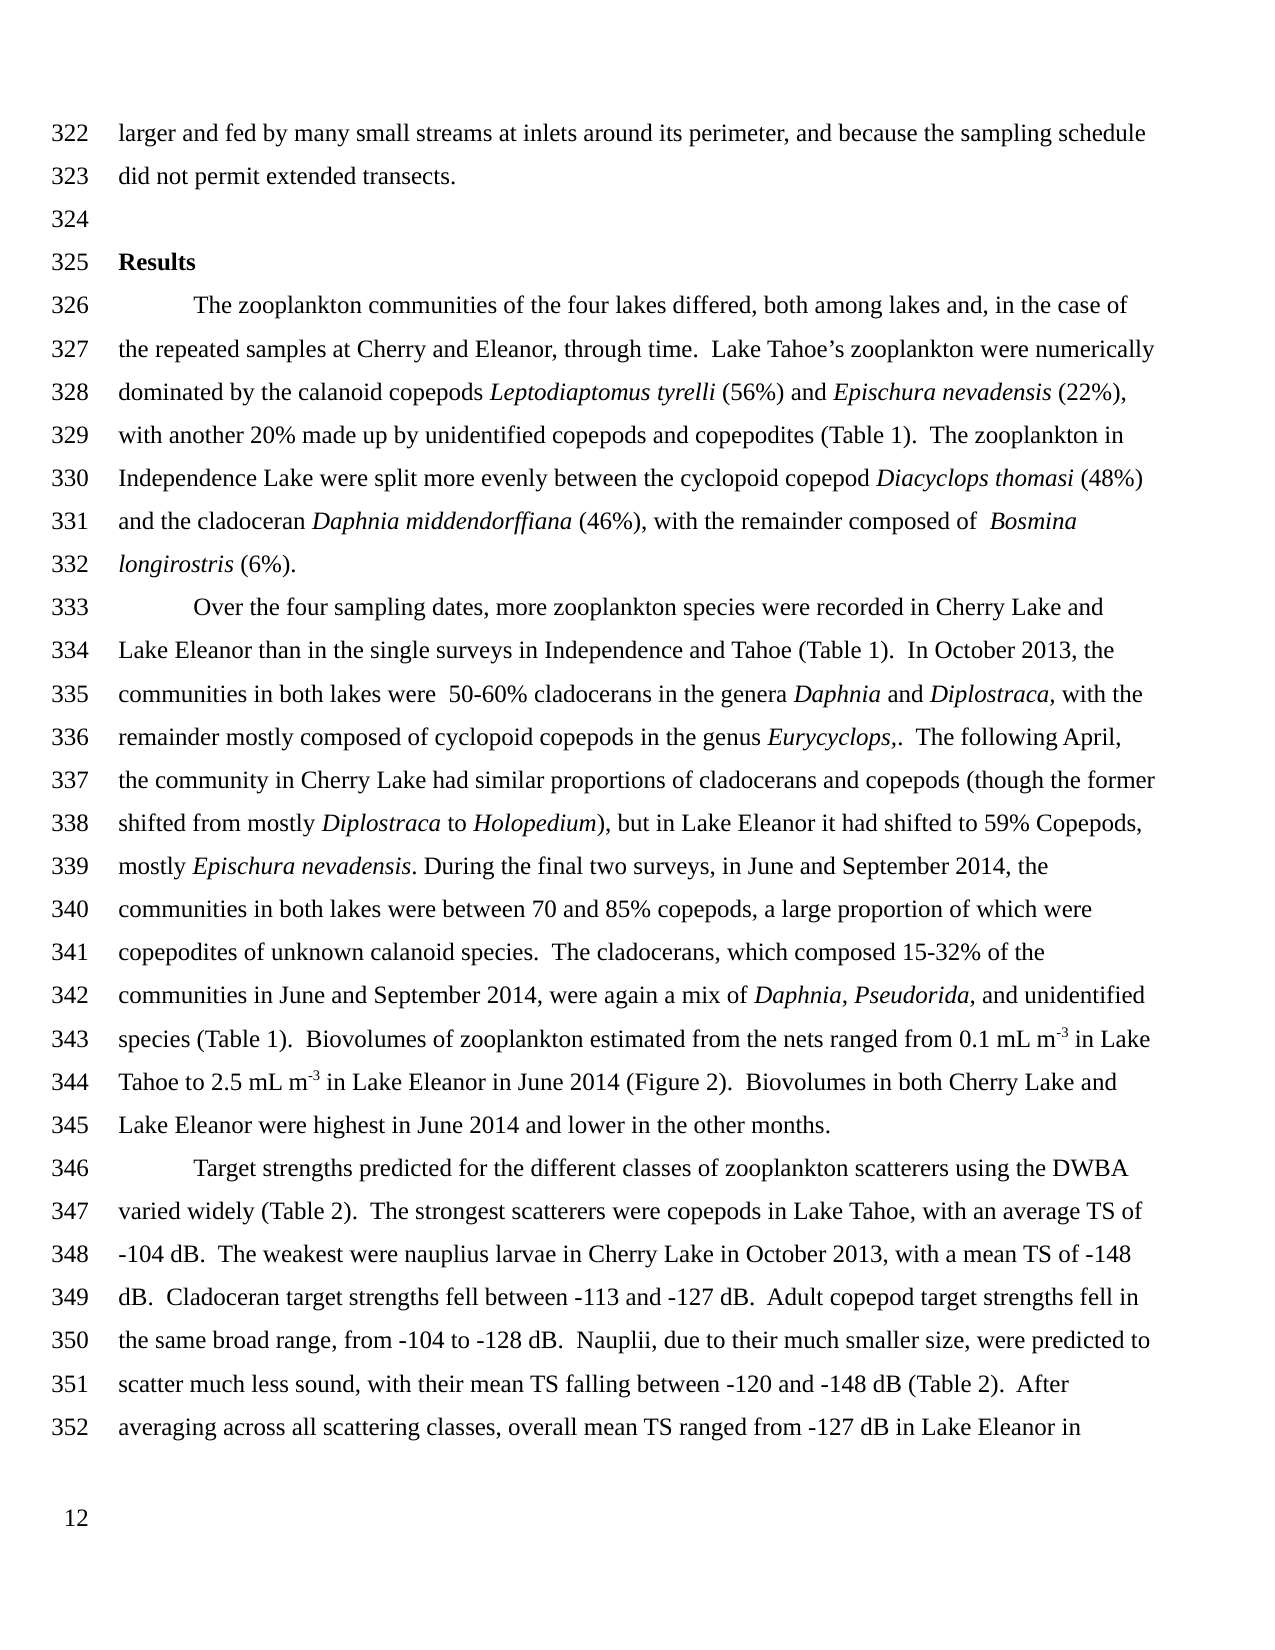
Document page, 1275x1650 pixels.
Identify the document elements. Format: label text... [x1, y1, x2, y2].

text The zooplankton communities of the four lakes differed, both among lakes and, in the case of the repeated samples at Cherry and Eleanor, through time. Lake Tahoe’s zooplankton were numerically dominated by the calanoid copepods Leptodiaptomus tyrelli (56%) and Epischura nevadensis (22%), with another 20% made up by unidentified copepods and copepodites (Table 1). The zooplankton in Independence Lake were split more evenly between the cyclopoid copepod Diacyclops thomasi (48%) and the cladoceran Daphnia middendorffiana (46%), with the remainder composed of Bosmina longirostris (6%). [118, 291, 1157, 578]
text Target strengths predicted for the different classes of zooplankton scatterers using the DWBA varied widely (Table 2). The strongest scatterers were copepods in Lake Tahoe, with an average TS of -104 dB. The weakest were nauplius larvae in Cherry Lake in October 2013, with a mean TS of -148 dB. Cladoceran target strengths fell between -113 and -127 dB. Adult copepod target strengths fell in the same broad range, from -104 to -128 dB. Nauplii, due to their much smaller size, were predicted to scatter much less sound, with their mean TS falling between -120 and -148 dB (Table 2). After averaging across all scattering classes, overall mean TS ranged from -127 dB in Lake Eleanor in [118, 1153, 1157, 1441]
text Over the four sampling dates, more zooplankton species were recorded in Cherry Lake and Lake Eleanor than in the single surveys in Independence and Tahoe (Table 1). In October 2013, the communities in both lakes were 50-60% cladocerans in the genera Daphnia and Diplostraca, with the remainder mostly composed of cyclopoid copepods in the genus Eurycyclops,. The following April, the community in Cherry Lake had similar proportions of cladocerans and copepods (though the former shifted from mostly Diplostraca to Holopedium), but in Lake Eleanor it had shifted to 59% Copepods, mostly Epischura nevadensis. During the final two surveys, in June and September 2014, the communities in both lakes were between 70 and 85% copepods, a large proportion of which were copepodites of unknown calanoid species. The cladocerans, which composed 15-32% of the communities in June and September 2014, were again a mix of Daphnia, Pseudorida, and unidentified species (Table 1). Biovolumes of zooplankton estimated from the nets ranged from 0.1 mL m-3 in Lake Tahoe to 2.5 mL m-3 in Lake Eleanor in June 2014 (Figure 2). Biovolumes in both Cherry Lake and Lake Eleanor were highest in June 2014 and lower in the other months. [118, 592, 1157, 1139]
text Results [118, 247, 1157, 276]
text larger and fed by many small streams at inlets around its perimeter, and because the sampling schedule did not permit extended transects. [118, 118, 1157, 190]
